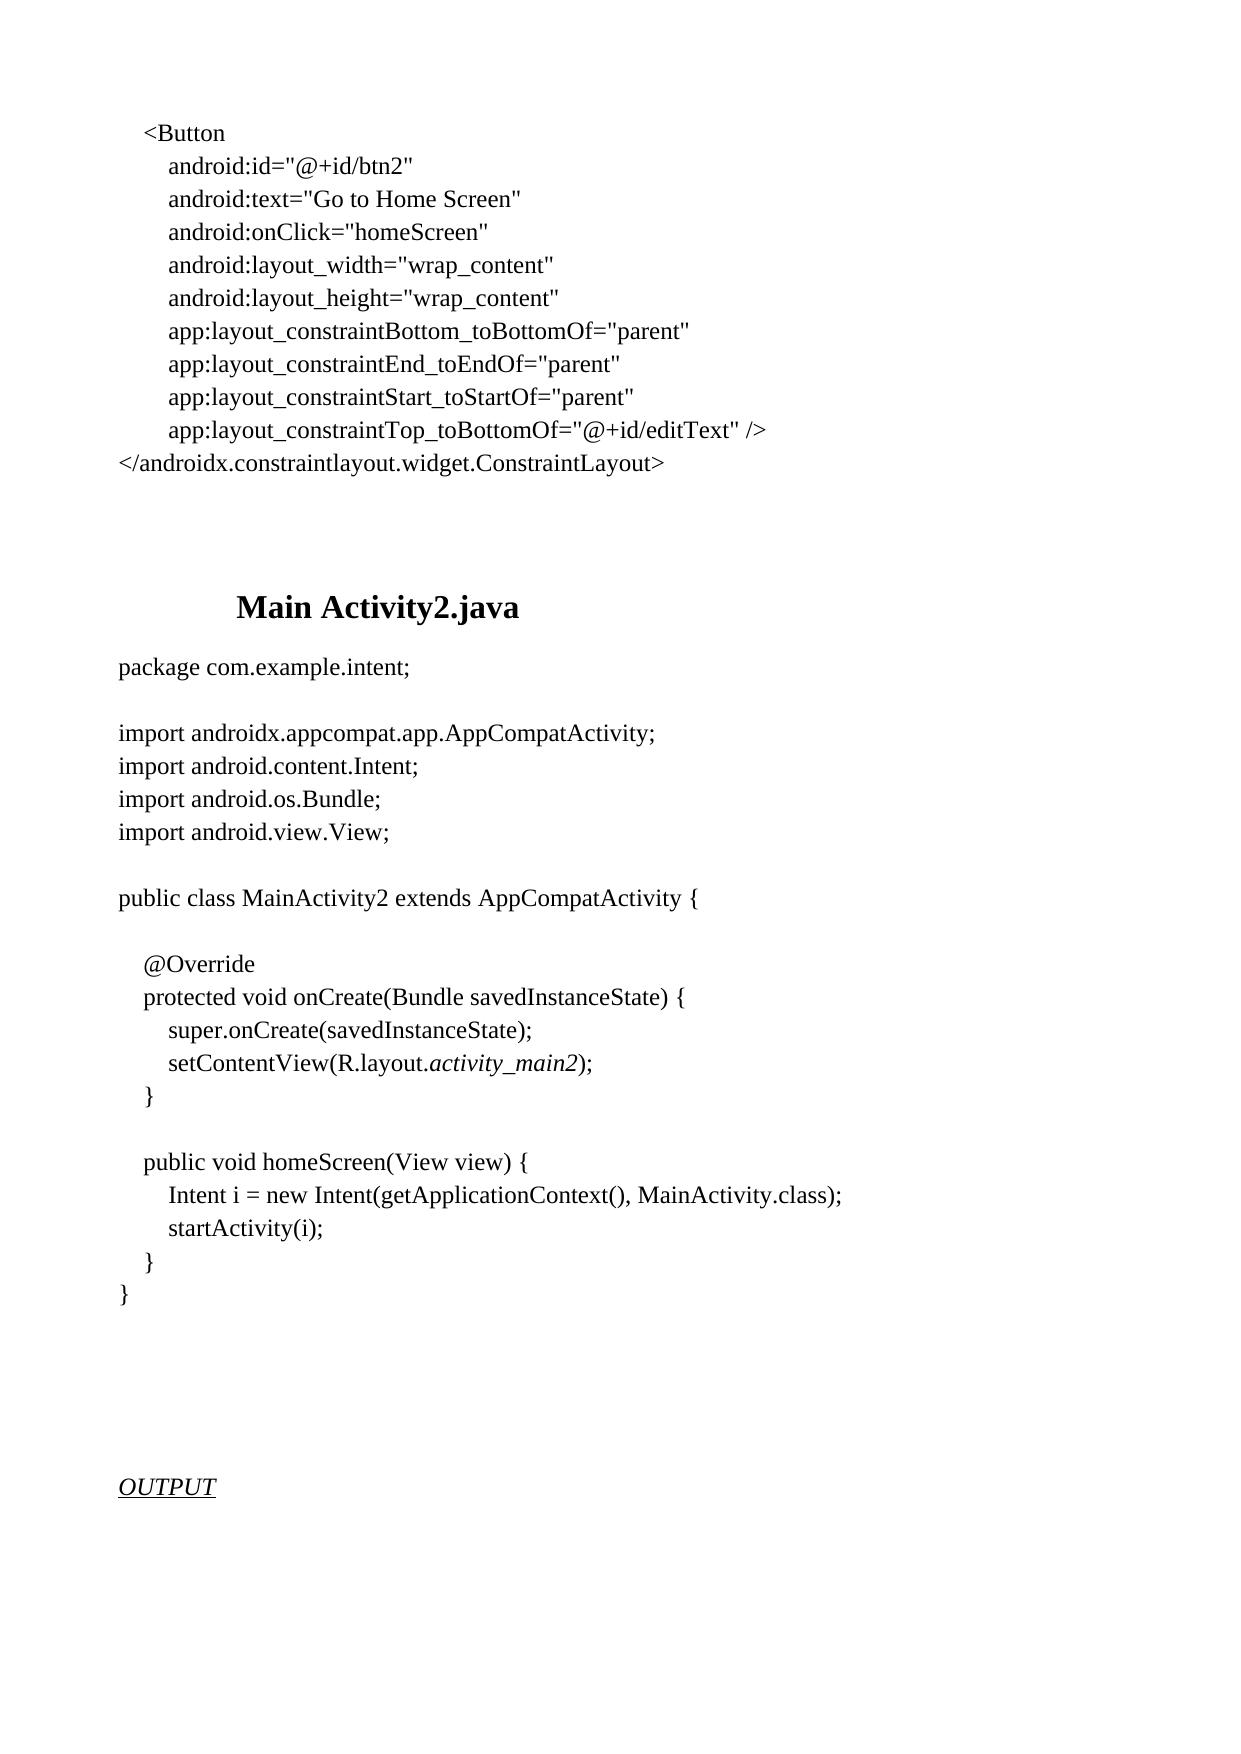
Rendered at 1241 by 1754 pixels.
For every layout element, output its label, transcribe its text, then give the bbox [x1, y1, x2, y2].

text Main Activity2.java [118, 587, 1122, 626]
text OUTPUT [118, 1472, 1122, 1500]
text <Button android:id="@+id/btn2" android:text="Go to Home Screen" android:onClick="homeScreen" android:layout_width="wrap_content" android:layout_height="wrap_content" app:layout_constraintBottom_toBottomOf="parent" app:layout_constraintEnd_toEndOf="parent" app:layout_constraintStart_toStartOf="parent" app:layout_constraintTop_toBottomOf="@+id/editText" /> </androidx.constraintlayout.widget.ConstraintLayout> [118, 118, 1122, 509]
text package com.example.intent; import androidx.appcompat.app.AppCompatActivity; import android.content.Intent; import android.os.Bundle; import android.view.View; public class MainActivity2 extends AppCompatActivity { @Override protected void onCreate(Bundle savedInstanceState) { super.onCreate(savedInstanceState); setContentView(R.layout.activity_main2); } public void homeScreen(View view) { Intent i = new Intent(getApplicationContext(), MainActivity.class); startActivity(i); } } [118, 652, 1122, 1341]
